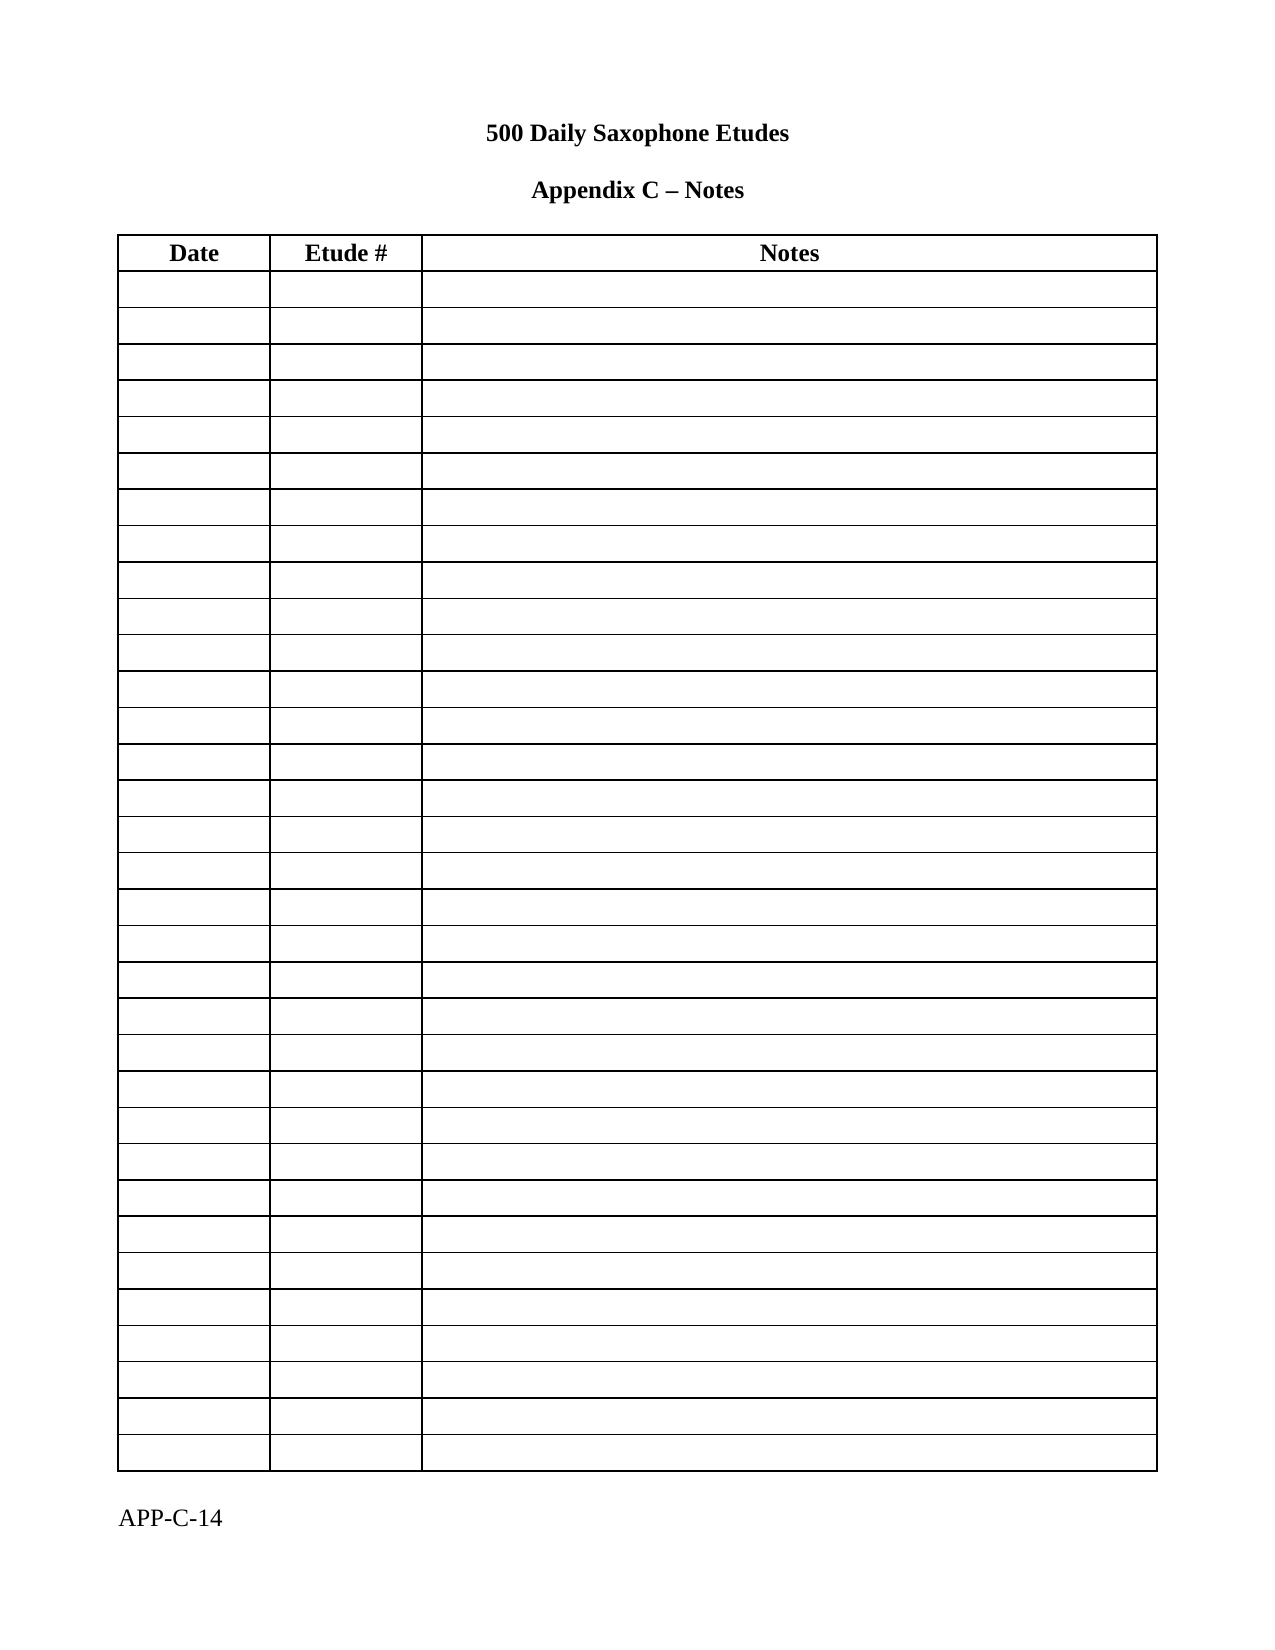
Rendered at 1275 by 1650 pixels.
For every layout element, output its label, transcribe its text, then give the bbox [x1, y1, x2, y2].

table_cell [423, 817, 1156, 852]
table_cell [423, 963, 1156, 997]
table_cell [119, 272, 269, 307]
table_cell [271, 708, 421, 743]
table_cell [423, 999, 1156, 1034]
table_cell [423, 635, 1156, 670]
table_cell [119, 1144, 269, 1179]
table_cell [119, 381, 269, 416]
table_cell [423, 926, 1156, 961]
table_cell [271, 417, 421, 452]
table_cell [423, 599, 1156, 634]
table_cell [271, 672, 421, 706]
table_cell [119, 926, 269, 961]
table_cell [119, 490, 269, 525]
table_cell [119, 1399, 269, 1433]
table_cell [119, 1035, 269, 1070]
table_cell [271, 1144, 421, 1179]
table_cell [423, 526, 1156, 561]
table_cell [271, 1253, 421, 1288]
table_cell [423, 345, 1156, 379]
table_cell [423, 781, 1156, 816]
table_cell [119, 345, 269, 379]
table_cell [271, 1035, 421, 1070]
table_cell [119, 745, 269, 779]
table_cell [423, 1435, 1156, 1470]
table_cell [119, 599, 269, 634]
table_cell [271, 1435, 421, 1470]
table_cell [423, 672, 1156, 706]
table_header Notes [423, 236, 1156, 270]
table_cell [271, 963, 421, 997]
table_cell [423, 1035, 1156, 1070]
table_cell [119, 1181, 269, 1215]
table_cell [119, 526, 269, 561]
table_cell [423, 308, 1156, 343]
table_cell [271, 526, 421, 561]
table_cell [119, 1253, 269, 1288]
table_cell [271, 490, 421, 525]
table_cell [119, 817, 269, 852]
table_cell [423, 1217, 1156, 1252]
table_cell [423, 272, 1156, 307]
table_cell [119, 1362, 269, 1397]
table_cell [271, 781, 421, 816]
table_cell [423, 1399, 1156, 1433]
table_cell [271, 272, 421, 307]
table_cell [271, 563, 421, 597]
table_cell [271, 1217, 421, 1252]
table_cell [271, 1326, 421, 1361]
table_cell [271, 926, 421, 961]
table_cell [119, 1072, 269, 1106]
table_cell [119, 1217, 269, 1252]
table_cell [423, 454, 1156, 488]
table_cell [423, 708, 1156, 743]
table_cell [119, 417, 269, 452]
table_header Etude # [271, 236, 421, 270]
table_cell [271, 999, 421, 1034]
table_cell [271, 1399, 421, 1433]
table_cell [119, 1108, 269, 1143]
table_cell [423, 1290, 1156, 1324]
table_cell [119, 999, 269, 1034]
table_cell [271, 308, 421, 343]
table_cell [271, 853, 421, 888]
table_cell [423, 1253, 1156, 1288]
table_cell [423, 563, 1156, 597]
table_cell [423, 1326, 1156, 1361]
table_cell [271, 1072, 421, 1106]
table_cell [271, 745, 421, 779]
table_cell [271, 1108, 421, 1143]
table_cell [423, 1108, 1156, 1143]
table_cell [271, 1290, 421, 1324]
table_cell [423, 1144, 1156, 1179]
table_cell [271, 817, 421, 852]
table_cell [423, 1181, 1156, 1215]
table_cell [119, 454, 269, 488]
table_cell [119, 308, 269, 343]
table_cell [423, 745, 1156, 779]
table_cell [119, 708, 269, 743]
table_cell [271, 1362, 421, 1397]
table_header Date [119, 236, 269, 270]
table_cell [423, 490, 1156, 525]
table_cell [119, 1326, 269, 1361]
table_cell [119, 963, 269, 997]
table_cell [423, 890, 1156, 924]
table_cell [271, 381, 421, 416]
table_cell [119, 635, 269, 670]
table_cell [423, 1362, 1156, 1397]
table_cell [271, 890, 421, 924]
table_cell [119, 781, 269, 816]
table_cell [423, 381, 1156, 416]
table_cell [271, 454, 421, 488]
table_cell [119, 890, 269, 924]
table_cell [423, 853, 1156, 888]
table_cell [119, 563, 269, 597]
table_cell [119, 672, 269, 706]
table_cell [271, 599, 421, 634]
table_cell [119, 1435, 269, 1470]
table_cell [423, 1072, 1156, 1106]
table_cell [271, 635, 421, 670]
table_cell [271, 1181, 421, 1215]
table_cell [271, 345, 421, 379]
table_cell [119, 1290, 269, 1324]
table_cell [423, 417, 1156, 452]
table_cell [119, 853, 269, 888]
